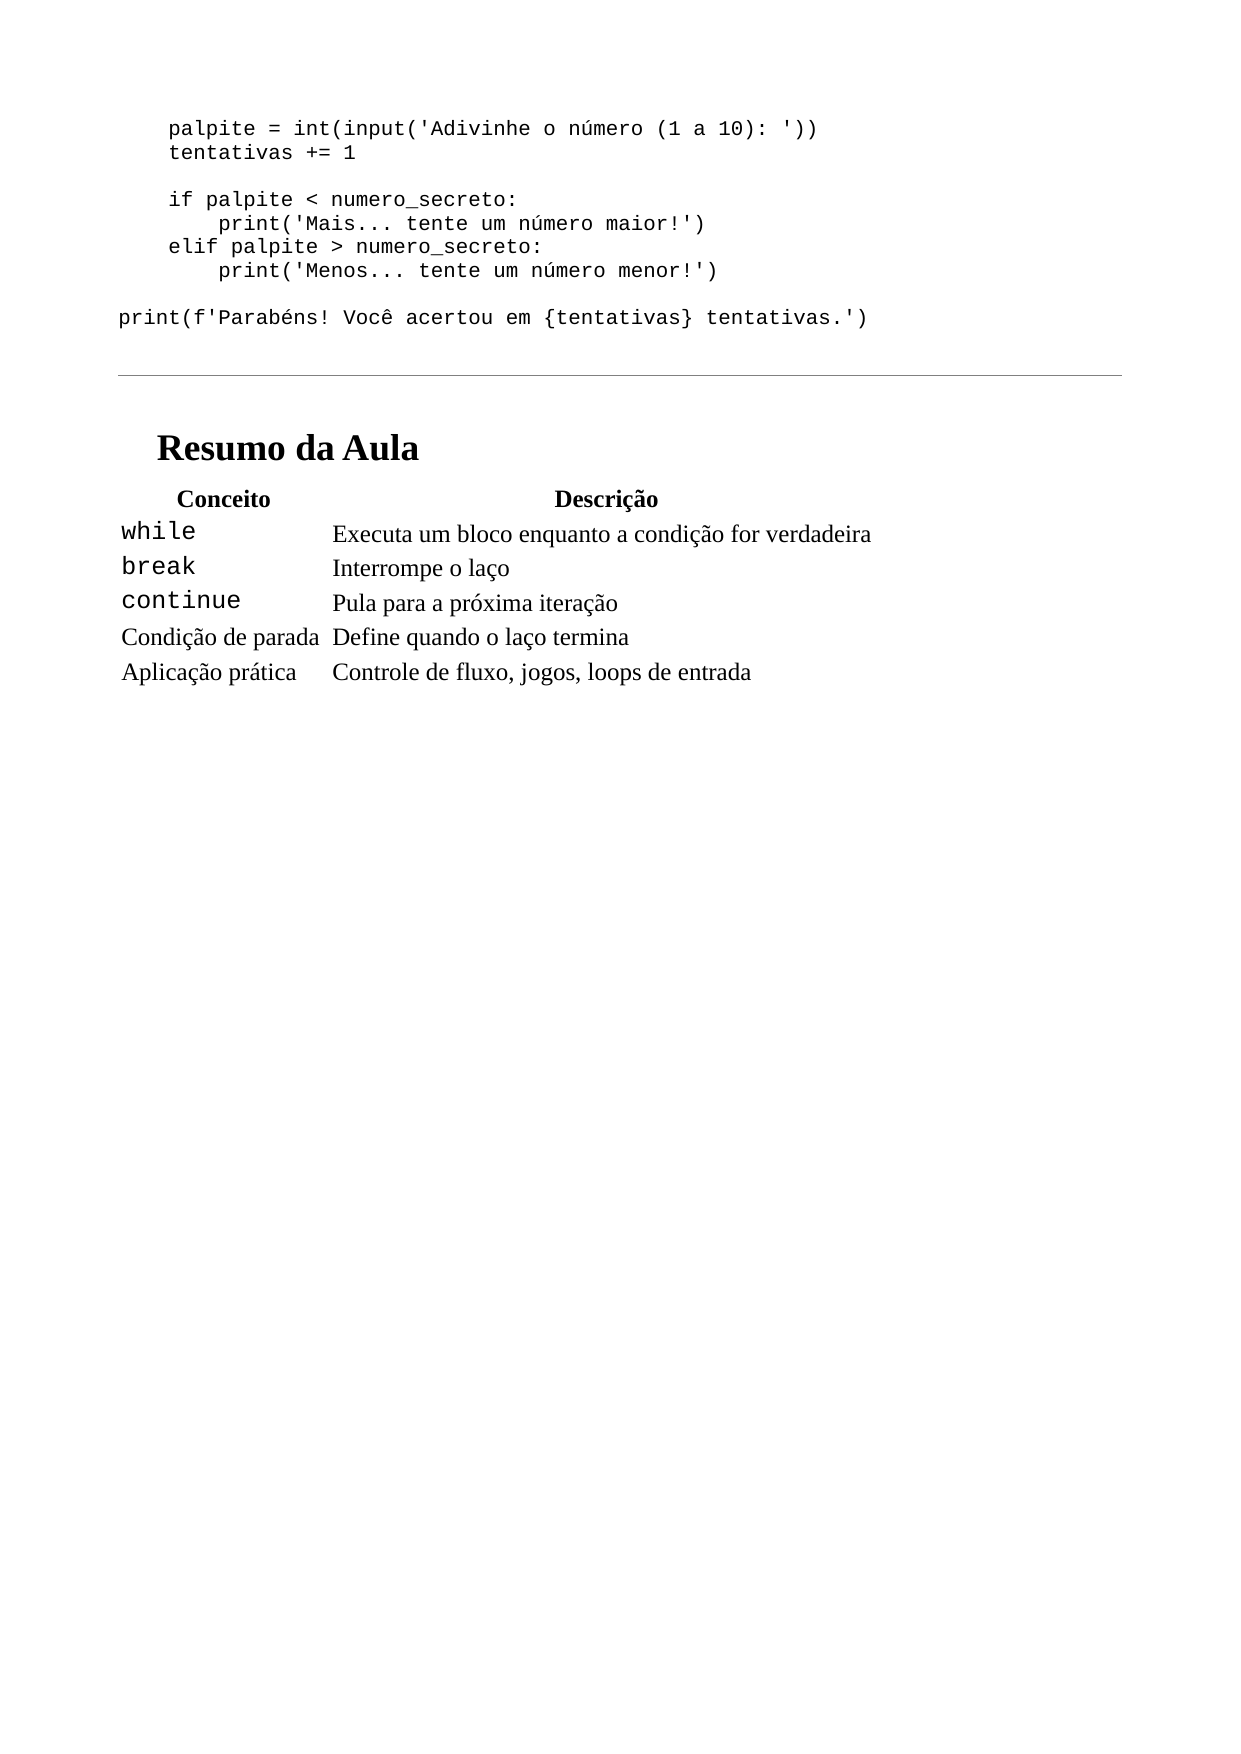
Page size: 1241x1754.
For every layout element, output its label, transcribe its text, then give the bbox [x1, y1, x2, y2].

table_header Conceito [118, 481, 329, 516]
text print(f'Parabéns! Você acertou em {tentativas} tentativas.') [118, 307, 1122, 331]
text palpite = int(input('Adivinhe o número (1 a 10): ')) [118, 118, 1122, 142]
text print('Mais... tente um número maior!') [118, 213, 1122, 236]
table_cell Controle de fluxo, jogos, loops de entrada [329, 654, 884, 689]
text tentativas += 1 [118, 142, 1122, 165]
text if palpite < numero_secreto: [118, 189, 1122, 213]
text elif palpite > numero_secreto: [118, 236, 1122, 260]
text print('Menos... tente um número menor!') [118, 260, 1122, 284]
table_cell break [118, 550, 329, 585]
subtitle 🧾 Resumo da Aula [118, 426, 1122, 469]
table_cell Pula para a próxima iteração [329, 585, 884, 619]
table_cell Aplicação prática [118, 654, 329, 689]
table_cell Define quando o laço termina [329, 620, 884, 654]
table_header Descrição [329, 481, 884, 516]
table_cell while [118, 516, 329, 550]
table_cell Condição de parada [118, 620, 329, 654]
table_cell Interrompe o laço [329, 550, 884, 585]
table_cell continue [118, 585, 329, 619]
table_cell Executa um bloco enquanto a condição for verdadeira [329, 516, 884, 550]
